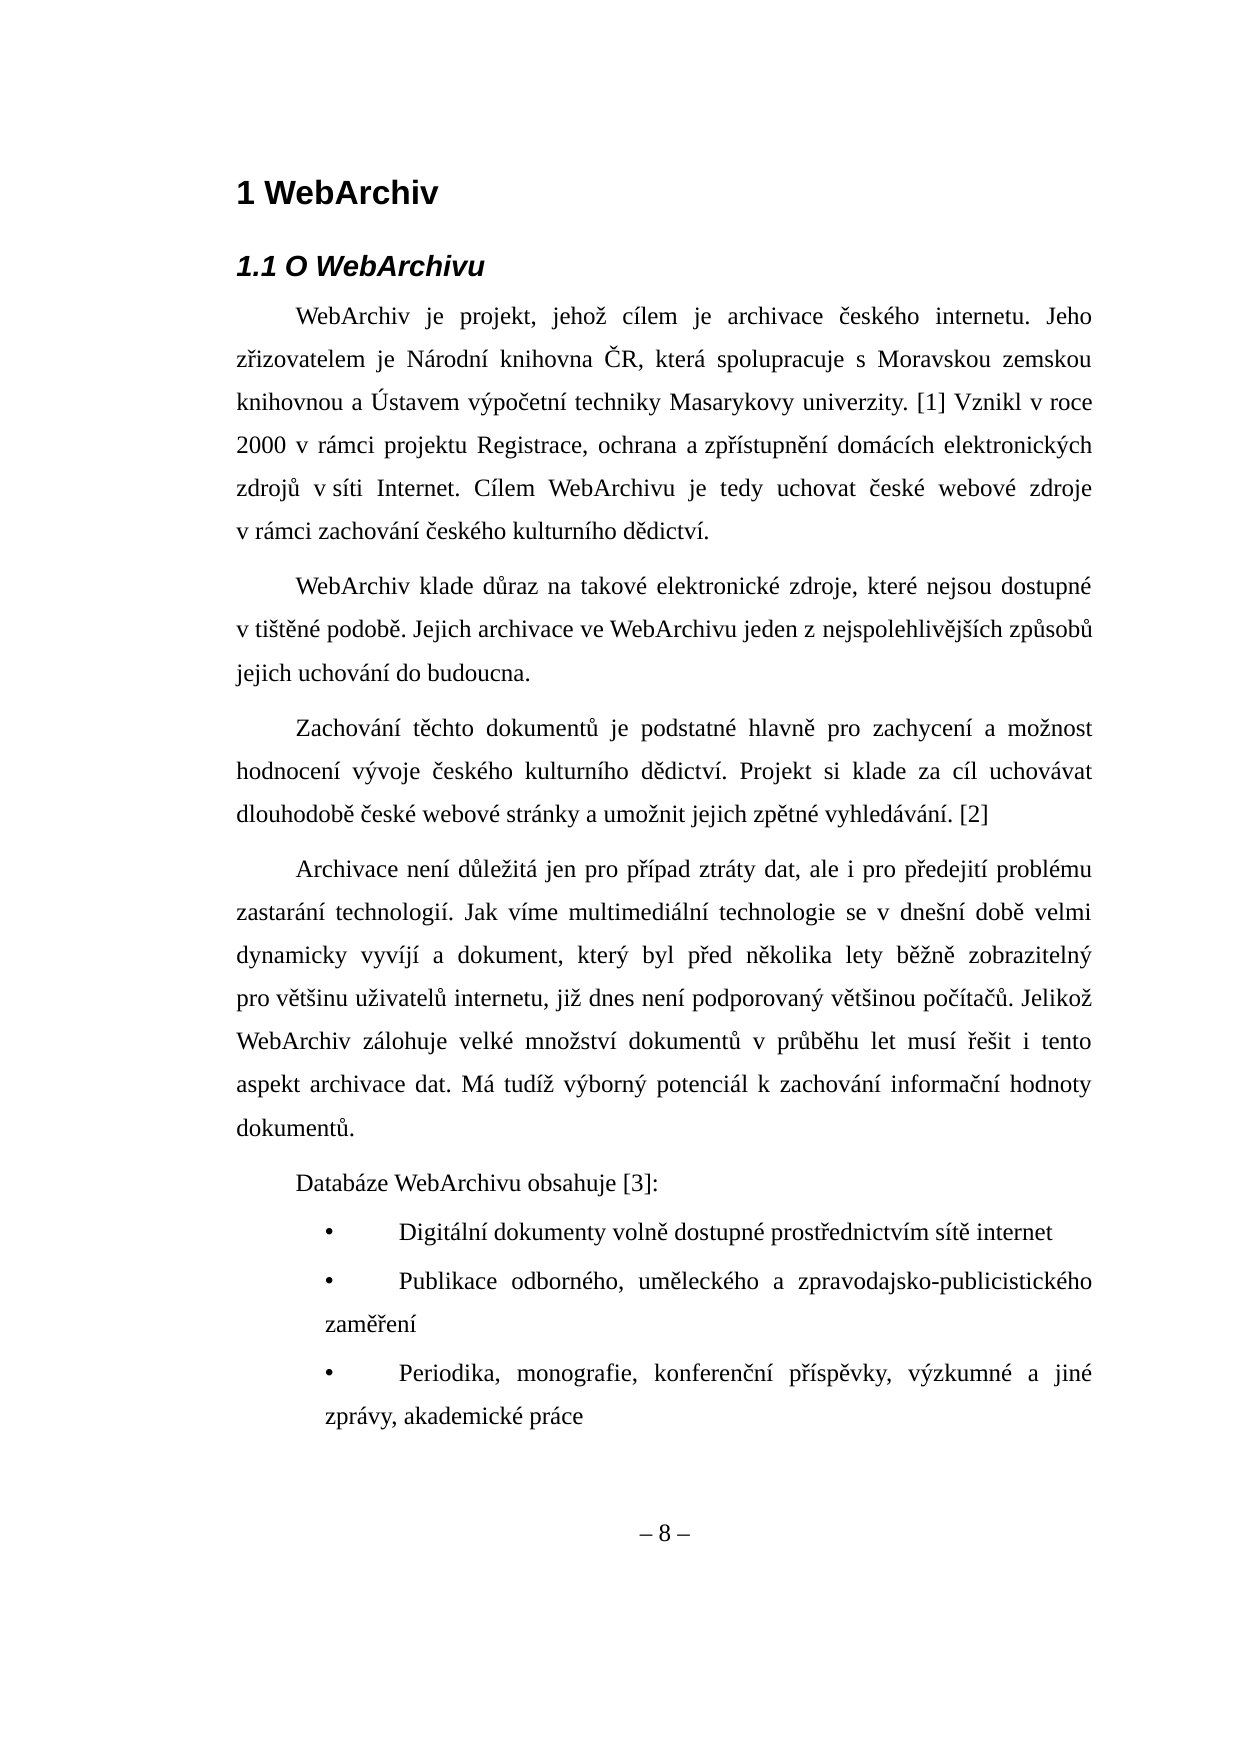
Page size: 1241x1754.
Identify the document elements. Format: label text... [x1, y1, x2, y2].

text Databáze WebArchivu obsahuje [3]: [236, 1168, 1093, 1196]
text Archivace není důležitá jen pro případ ztráty dat, ale i pro předejití problému zastarání technologií. Jak víme multimediální technologie se v dnešní době velmi dynamicky vyvíjí a dokument, který byl před několika lety běžně zobrazitelný pro většinu uživatelů internetu, již dnes není podporovaný většinou počítačů. Jelikož WebArchiv zálohuje velké množství dokumentů v průběhu let musí řešit i tento aspekt archivace dat. Má tudíž výborný potenciál k zachování informační hodnoty dokumentů. [236, 854, 1093, 1141]
text WebArchiv je projekt, jehož cílem je archivace českého internetu. Jeho zřizovatelem je Národní knihovna ČR, která spolupracuje s Moravskou zemskou knihovnou a Ústavem výpočetní techniky Masarykovy univerzity. [1] Vznikl v roce 2000 v rámci projektu Registrace, ochrana a zpřístupnění domácích elektronických zdrojů v síti Internet. Cílem WebArchivu je tedy uchovat české webové zdroje v rámci zachování českého kulturního dědictví. [236, 301, 1093, 545]
subtitle 1 WebArchiv [236, 173, 1093, 211]
list Digitální dokumenty volně dostupné prostřednictvím sítě internet [325, 1217, 1093, 1245]
list Periodika, monografie, konferenční příspěvky, výzkumné a jiné zprávy, akademické práce [325, 1358, 1093, 1430]
subtitle 1.1 O WebArchivu [236, 249, 1093, 282]
list Publikace odborného, uměleckého a zpravodajsko-publicistického zaměření [325, 1266, 1093, 1338]
text WebArchiv klade důraz na takové elektronické zdroje, které nejsou dostupné v tištěné podobě. Jejich archivace ve WebArchivu jeden z nejspolehlivějších způsobů jejich uchování do budoucna. [236, 571, 1093, 686]
text Zachování těchto dokumentů je podstatné hlavně pro zachycení a možnost hodnocení vývoje českého kulturního dědictví. Projekt si klade za cíl uchovávat dlouhodobě české webové stránky a umožnit jejich zpětné vyhledávání. [2] [236, 713, 1093, 828]
